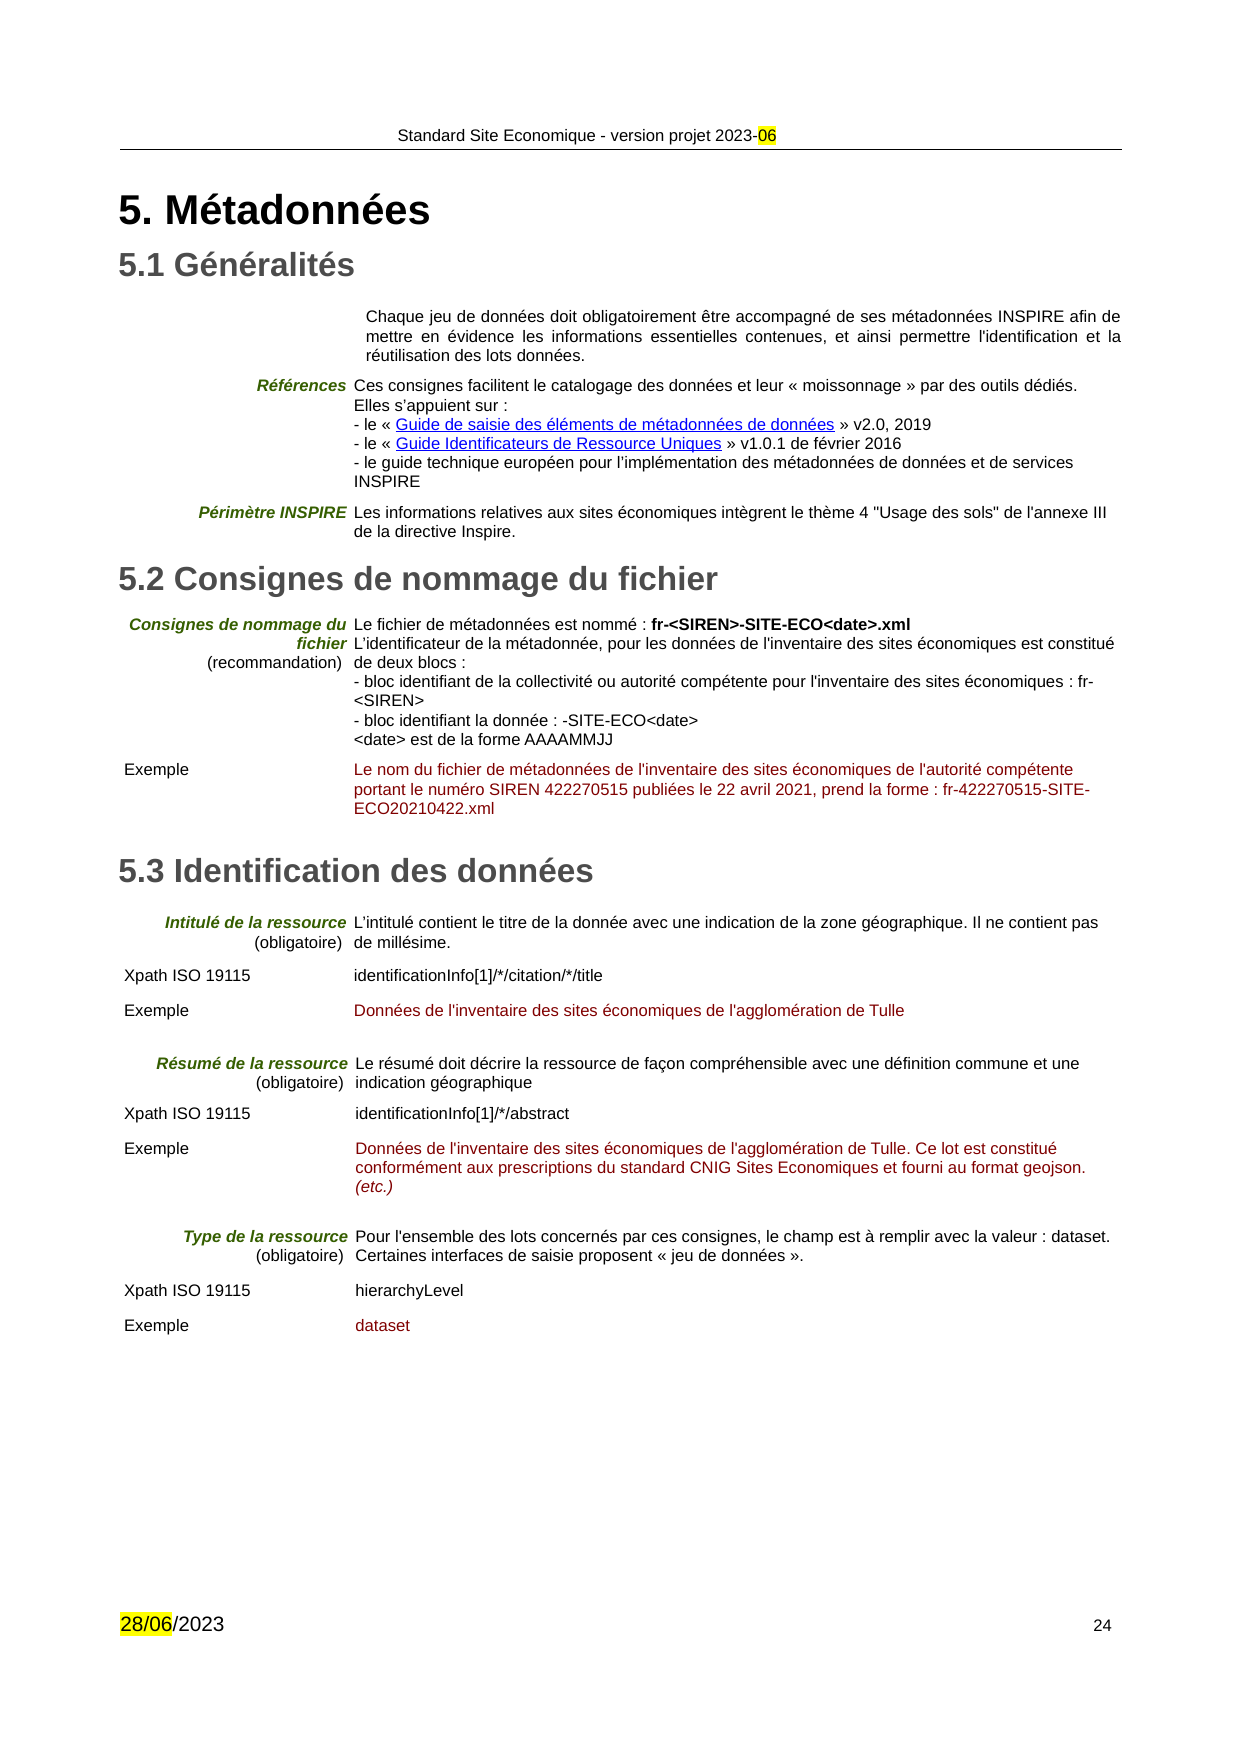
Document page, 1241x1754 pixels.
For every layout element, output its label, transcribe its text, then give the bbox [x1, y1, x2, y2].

table_header Type de la ressource (obligatoire) [118, 1221, 355, 1275]
table_header Le résumé doit décrire la ressource de façon compréhensible avec une définition commune et une indication géographique [355, 1048, 1122, 1098]
table_cell identificationInfo[1]/*/citation/*/title [354, 960, 1122, 995]
table_cell Xpath ISO 19115 [118, 960, 354, 995]
subtitle 5.1 Généralités [118, 245, 1122, 284]
table_cell Xpath ISO 19115 [118, 1275, 355, 1310]
subtitle 5. Métadonnées [118, 186, 1122, 233]
table_cell Le nom du fichier de métadonnées de l'inventaire des sites économiques de l'autorité compétente portant le numéro SIREN 422270515 publiées le 22 avril 2021, prend la forme : fr-422270515-SITE-ECO20210422.xml [354, 754, 1122, 823]
table_header [118, 302, 354, 371]
table_header Intitulé de la ressource (obligatoire) [118, 908, 354, 960]
table_cell Les informations relatives aux sites économiques intègrent le thème 4 "Usage des sols" de l'annexe III de la directive Inspire. [354, 497, 1122, 547]
table_header Consignes de nommage du fichier (recommandation) [118, 609, 354, 754]
table_cell Exemple [118, 1133, 355, 1202]
table_cell Exemple [118, 754, 354, 823]
table_cell Références [118, 371, 354, 497]
table_cell identificationInfo[1]/*/abstract [355, 1098, 1122, 1133]
subtitle 5.2 Consignes de nommage du fichier [118, 558, 1122, 597]
table_header Chaque jeu de données doit obligatoirement être accompagné de ses métadonnées INSPIRE afin de mettre en évidence les informations essentielles contenues, et ainsi permettre l'identification et la réutilisation des lots données. [354, 302, 1122, 371]
table_cell Données de l'inventaire des sites économiques de l'agglomération de Tulle. Ce lot est constitué conformément aux prescriptions du standard CNIG Sites Economiques et fourni au format geojson. (etc.) [355, 1133, 1122, 1202]
table_cell Données de l'inventaire des sites économiques de l'agglomération de Tulle [354, 995, 1122, 1029]
table_cell Xpath ISO 19115 [118, 1098, 355, 1133]
table_cell hierarchyLevel [355, 1275, 1122, 1310]
table_cell Périmètre INSPIRE [118, 497, 354, 547]
table_cell Ces consignes facilitent le catalogage des données et leur « moissonnage » par des outils dédiés. Elles s’appuient sur : - le « Guide de saisie des éléments de métadonnées de données » v2.0, 2019 - le « Guide Identificateurs de Ressource Uniques » v1.0.1 de février 2016 - le guide technique européen pour l’implémentation des métadonnées de données et de services INSPIRE [354, 371, 1122, 497]
table_header L’intitulé contient le titre de la donnée avec une indication de la zone géographique. Il ne contient pas de millésime. [354, 908, 1122, 960]
table_header Pour l'ensemble des lots concernés par ces consignes, le champ est à remplir avec la valeur : dataset. Certaines interfaces de saisie proposent « jeu de données ». [355, 1221, 1122, 1275]
subtitle 5.3 Identification des données [118, 851, 1122, 890]
table_cell dataset [355, 1310, 1122, 1341]
table_header Le fichier de métadonnées est nommé : fr-<SIREN>-SITE-ECO<date>.xml L’identificateur de la métadonnée, pour les données de l'inventaire des sites économiques est constitué de deux blocs : - bloc identifiant de la collectivité ou autorité compétente pour l'inventaire des sites économiques : fr-<SIREN> - bloc identifiant la donnée : -SITE-ECO<date> <date> est de la forme AAAAMMJJ [354, 609, 1122, 754]
table_cell Exemple [118, 1310, 355, 1341]
table_cell Exemple [118, 995, 354, 1029]
table_header Résumé de la ressource (obligatoire) [118, 1048, 355, 1098]
